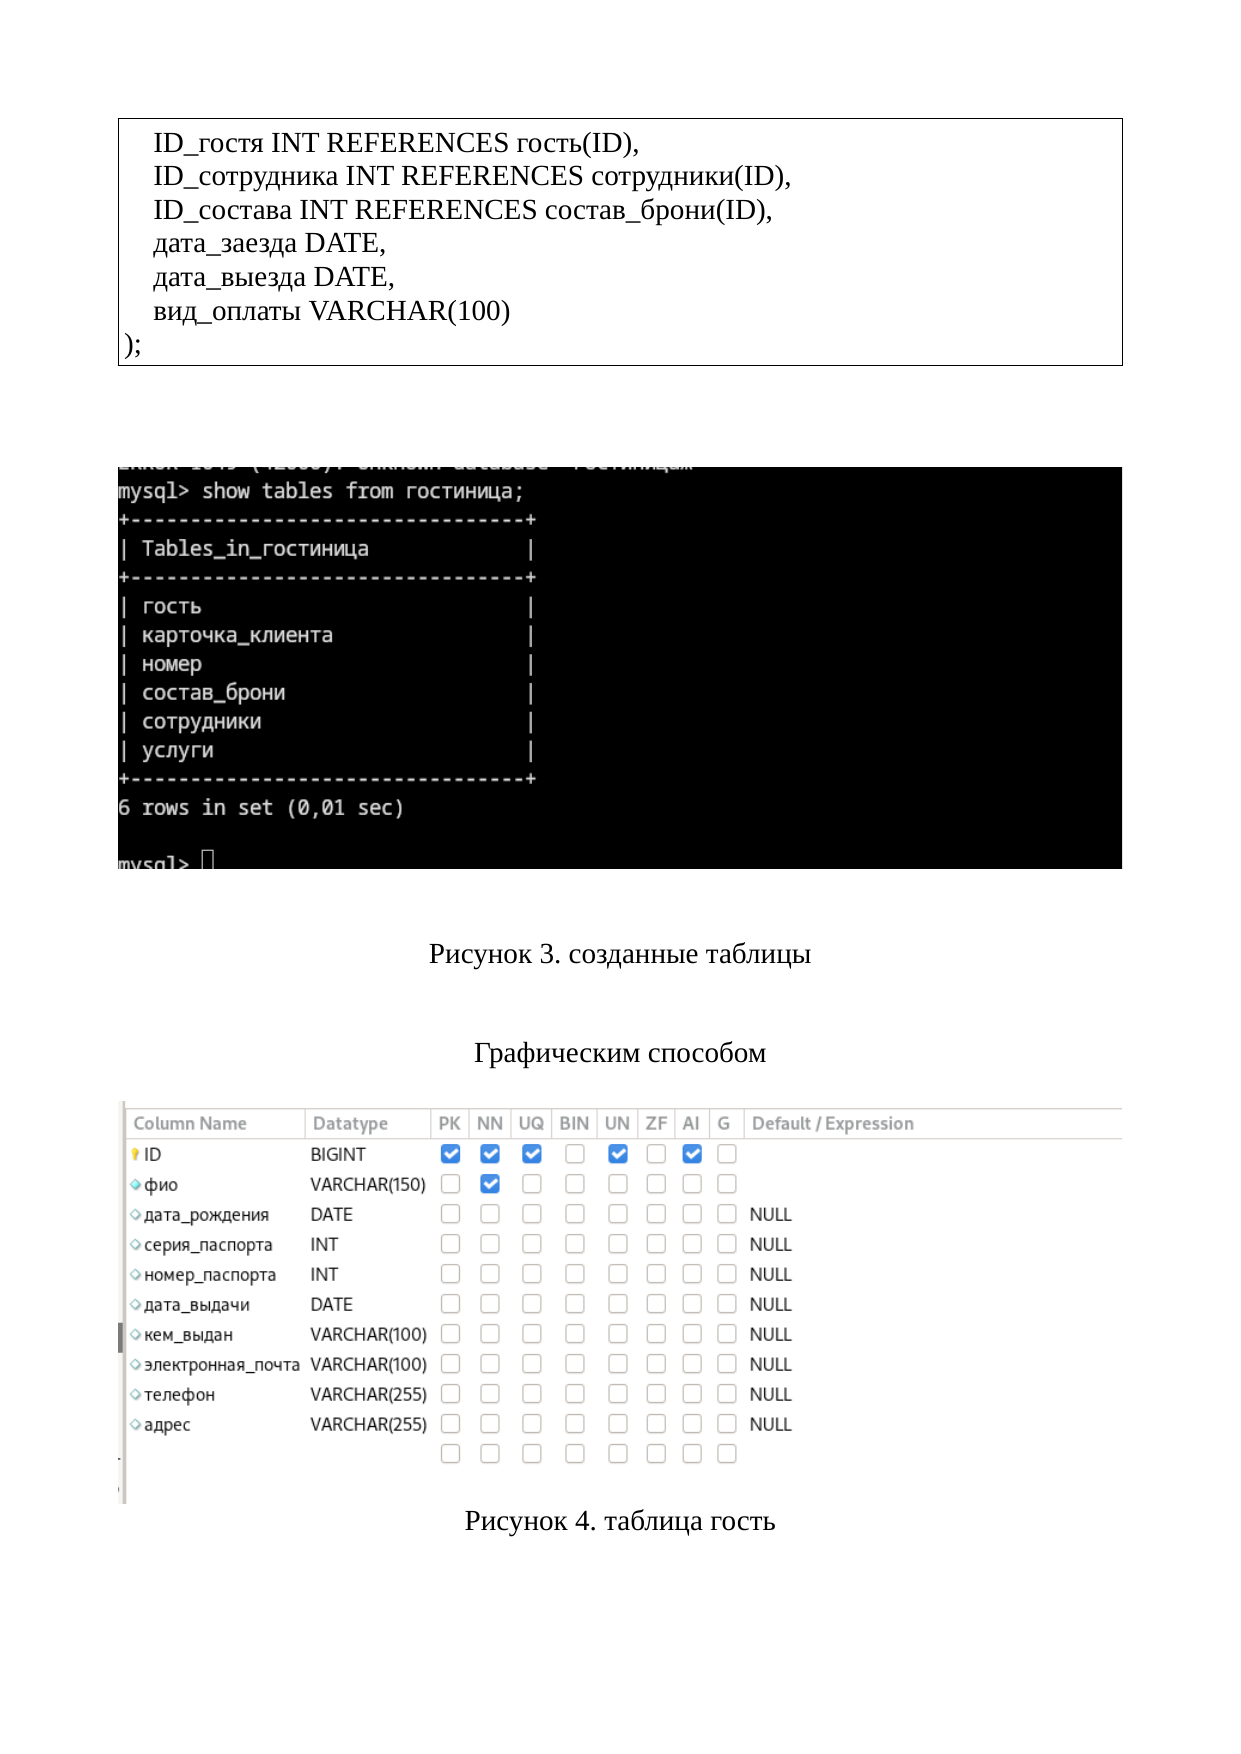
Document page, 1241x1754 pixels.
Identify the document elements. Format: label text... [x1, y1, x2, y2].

table_header ID_гостя INT REFERENCES гость(ID), ID_сотрудника INT REFERENCES сотрудники(ID), ID_состава INT REFERENCES состав_брони(ID), дата_заезда DATE, дата_выезда DATE, вид_оплаты VARCHAR(100) ); [119, 119, 1122, 365]
text Графическим способом [118, 1035, 1122, 1069]
text Рисунок 3. созданные таблицы [118, 936, 1122, 969]
picture [118, 467, 1123, 869]
text Рисунок 4. таблица гость [118, 1504, 1122, 1537]
picture [118, 1101, 1123, 1504]
